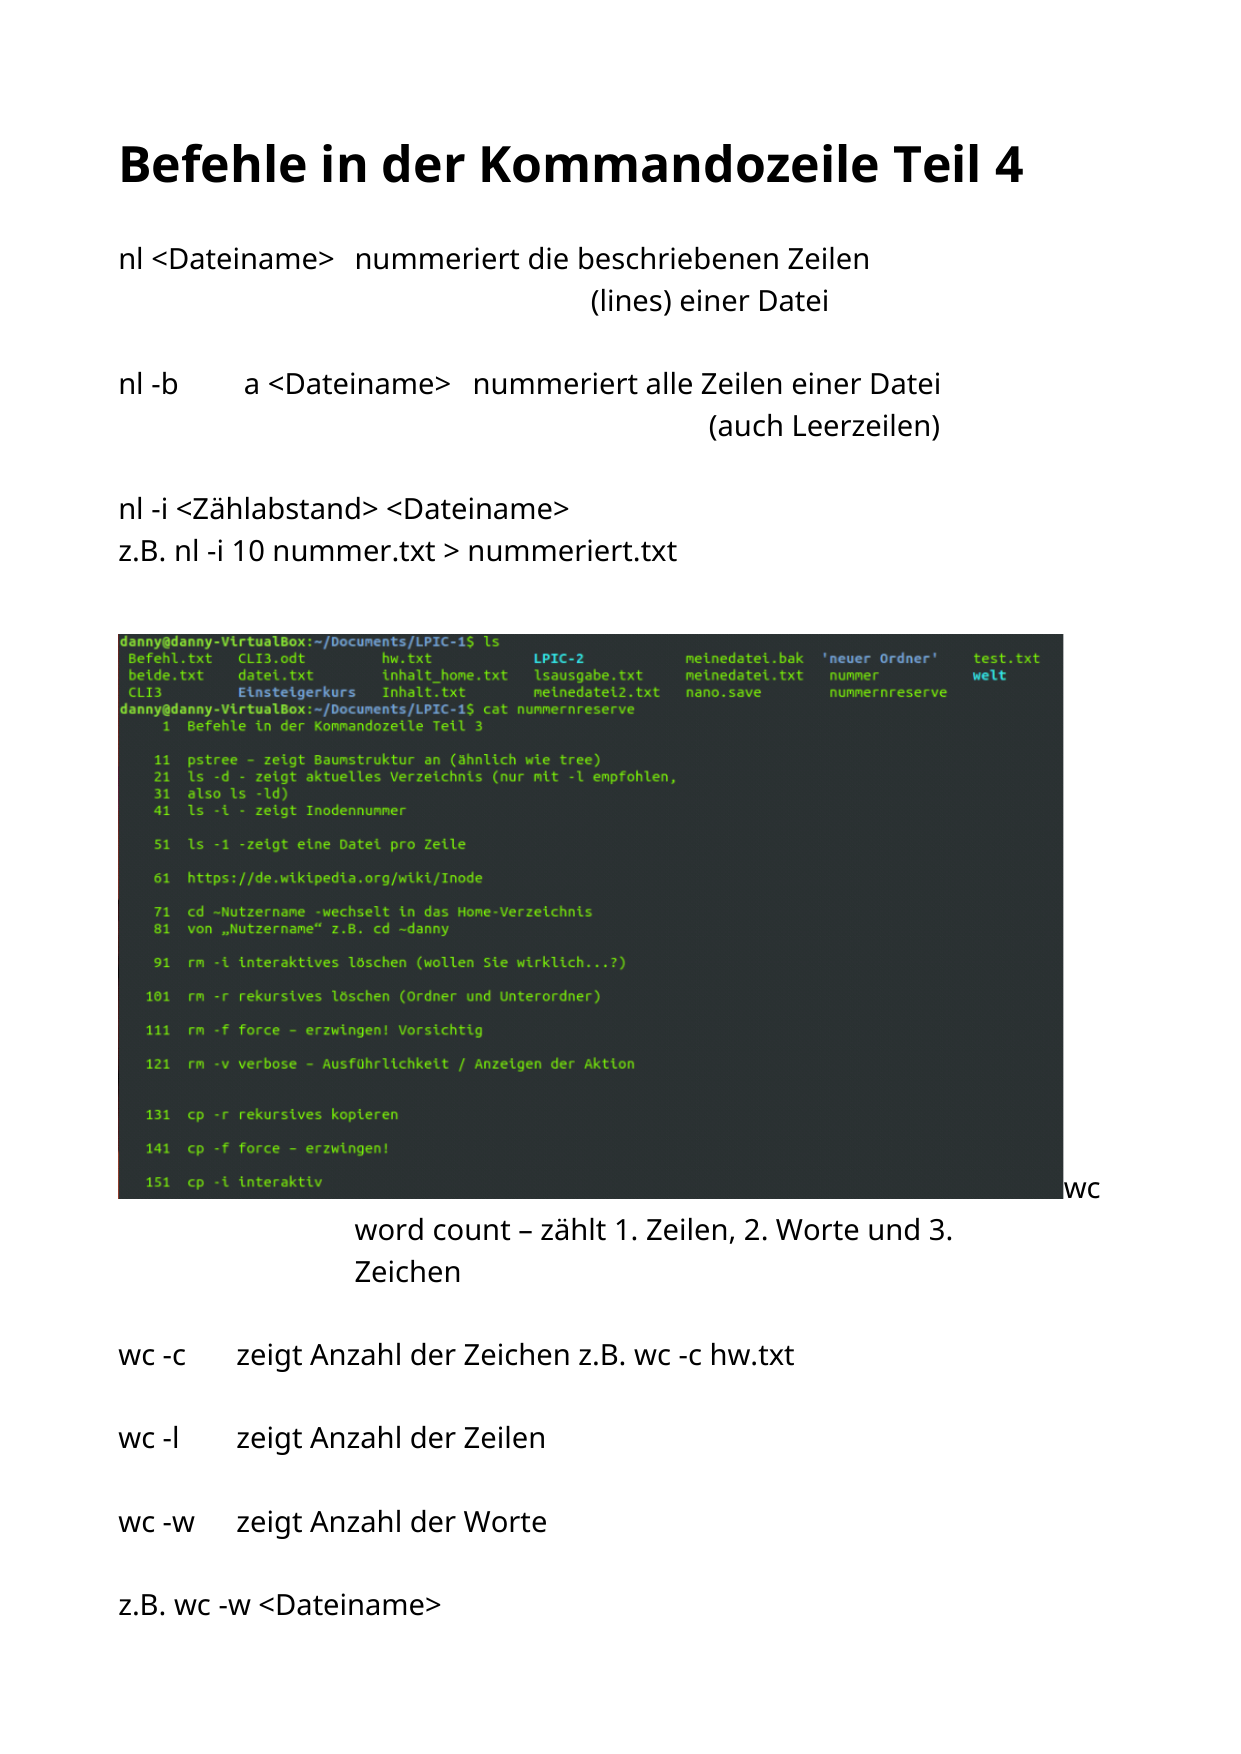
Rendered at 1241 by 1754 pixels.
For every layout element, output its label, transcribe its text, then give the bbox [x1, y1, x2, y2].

text nl <Dateiname> nummeriert die beschriebenen Zeilen (lines) einer Datei nl -b a <Dateiname> nummeriert alle Zeilen einer Datei (auch Leerzeilen) nl -i <Zählabstand> <Dateiname> z.B. nl -i 10 nummer.txt > nummeriert.txt [118, 197, 1122, 570]
text wc word count – zählt 1. Zeilen, 2. Worte und 3. Zeichen wc -c zeigt Anzahl der Zeichen z.B. wc -c hw.txt wc -l zeigt Anzahl der Zeilen wc -w zeigt Anzahl der Worte z.B. wc -w <Dateiname> [118, 634, 1122, 1624]
text Befehle in der Kommandozeile Teil 4 [118, 129, 1122, 197]
